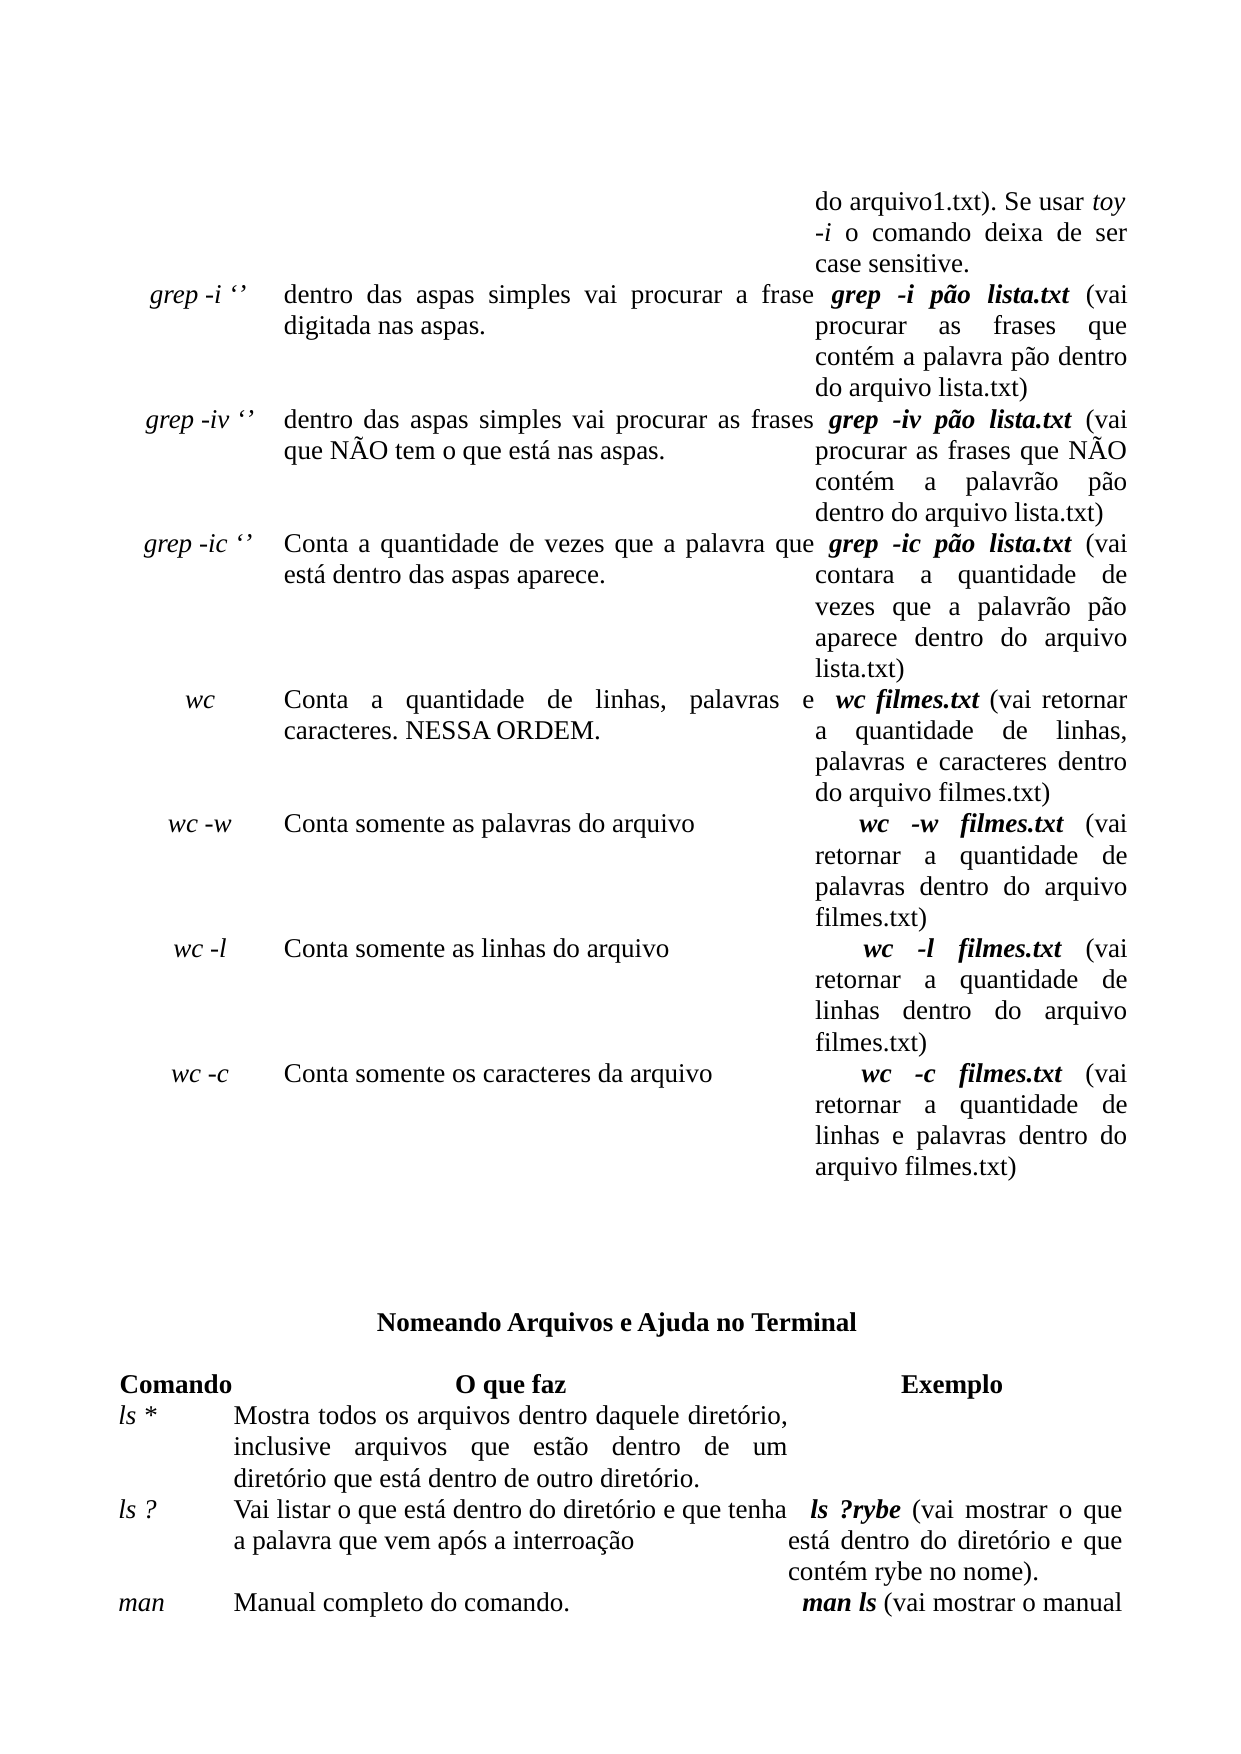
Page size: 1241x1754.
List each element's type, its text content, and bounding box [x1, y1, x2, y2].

text Nomeando Arquivos e Ajuda no Terminal [118, 1306, 1122, 1337]
table_cell grep -i ‘’ [118, 278, 284, 403]
table_cell Manual completo do comando. [233, 1586, 788, 1617]
table_cell [788, 1399, 1123, 1493]
table_cell grep -ic ‘’ [118, 527, 284, 683]
table_cell [284, 185, 815, 278]
table_cell wc -l filmes.txt (vai retornar a quantidade de linhas dentro do arquivo filmes.txt) [815, 932, 1127, 1057]
table_header O que faz [233, 1368, 788, 1399]
table_cell man ls (vai mostrar o manual [788, 1586, 1123, 1617]
table_cell ls * [118, 1399, 233, 1493]
table_cell Mostra todos os arquivos dentro daquele diretório, inclusive arquivos que estão dentro de um diretório que está dentro de outro diretório. [233, 1399, 788, 1493]
table_cell ls ? [118, 1493, 233, 1586]
table_cell wc -c filmes.txt (vai retornar a quantidade de linhas e palavras dentro do arquivo filmes.txt) [815, 1057, 1127, 1181]
table_cell grep -iv pão lista.txt (vai procurar as frases que NÃO contém a palavrão pão dentro do arquivo lista.txt) [815, 403, 1127, 527]
table_cell Conta somente os caracteres da arquivo [284, 1057, 815, 1181]
table_cell Conta a quantidade de vezes que a palavra que está dentro das aspas aparece. [284, 527, 815, 683]
table_cell wc [118, 683, 284, 808]
table_cell grep -i pão lista.txt (vai procurar as frases que contém a palavra pão dentro do arquivo lista.txt) [815, 278, 1127, 403]
table_cell wc -c [118, 1057, 284, 1181]
table_cell Vai listar o que está dentro do diretório e que tenha a palavra que vem após a interroação [233, 1493, 788, 1586]
table_cell Conta somente as palavras do arquivo [284, 808, 815, 932]
table_cell Conta somente as linhas do arquivo [284, 932, 815, 1057]
table_cell wc -l [118, 932, 284, 1057]
table_cell do arquivo1.txt). Se usar toy -i o comando deixa de ser case sensitive. [815, 185, 1127, 278]
table_cell Conta a quantidade de linhas, palavras e caracteres. NESSA ORDEM. [284, 683, 815, 808]
table_cell wc -w filmes.txt (vai retornar a quantidade de palavras dentro do arquivo filmes.txt) [815, 808, 1127, 932]
table_cell man [118, 1586, 233, 1617]
table_cell wc -w [118, 808, 284, 932]
table_cell wc filmes.txt (vai retornar a quantidade de linhas, palavras e caracteres dentro do arquivo filmes.txt) [815, 683, 1127, 808]
table_cell dentro das aspas simples vai procurar as frases que NÃO tem o que está nas aspas. [284, 403, 815, 527]
table_cell grep -iv ‘’ [118, 403, 284, 527]
table_header Comando [118, 1368, 233, 1399]
table_cell ls ?rybe (vai mostrar o que está dentro do diretório e que contém rybe no nome). [788, 1493, 1123, 1586]
table_header Exemplo [788, 1368, 1123, 1399]
table_cell dentro das aspas simples vai procurar a frase digitada nas aspas. [284, 278, 815, 403]
table_cell [118, 185, 284, 278]
table_cell grep -ic pão lista.txt (vai contara a quantidade de vezes que a palavrão pão aparece dentro do arquivo lista.txt) [815, 527, 1127, 683]
